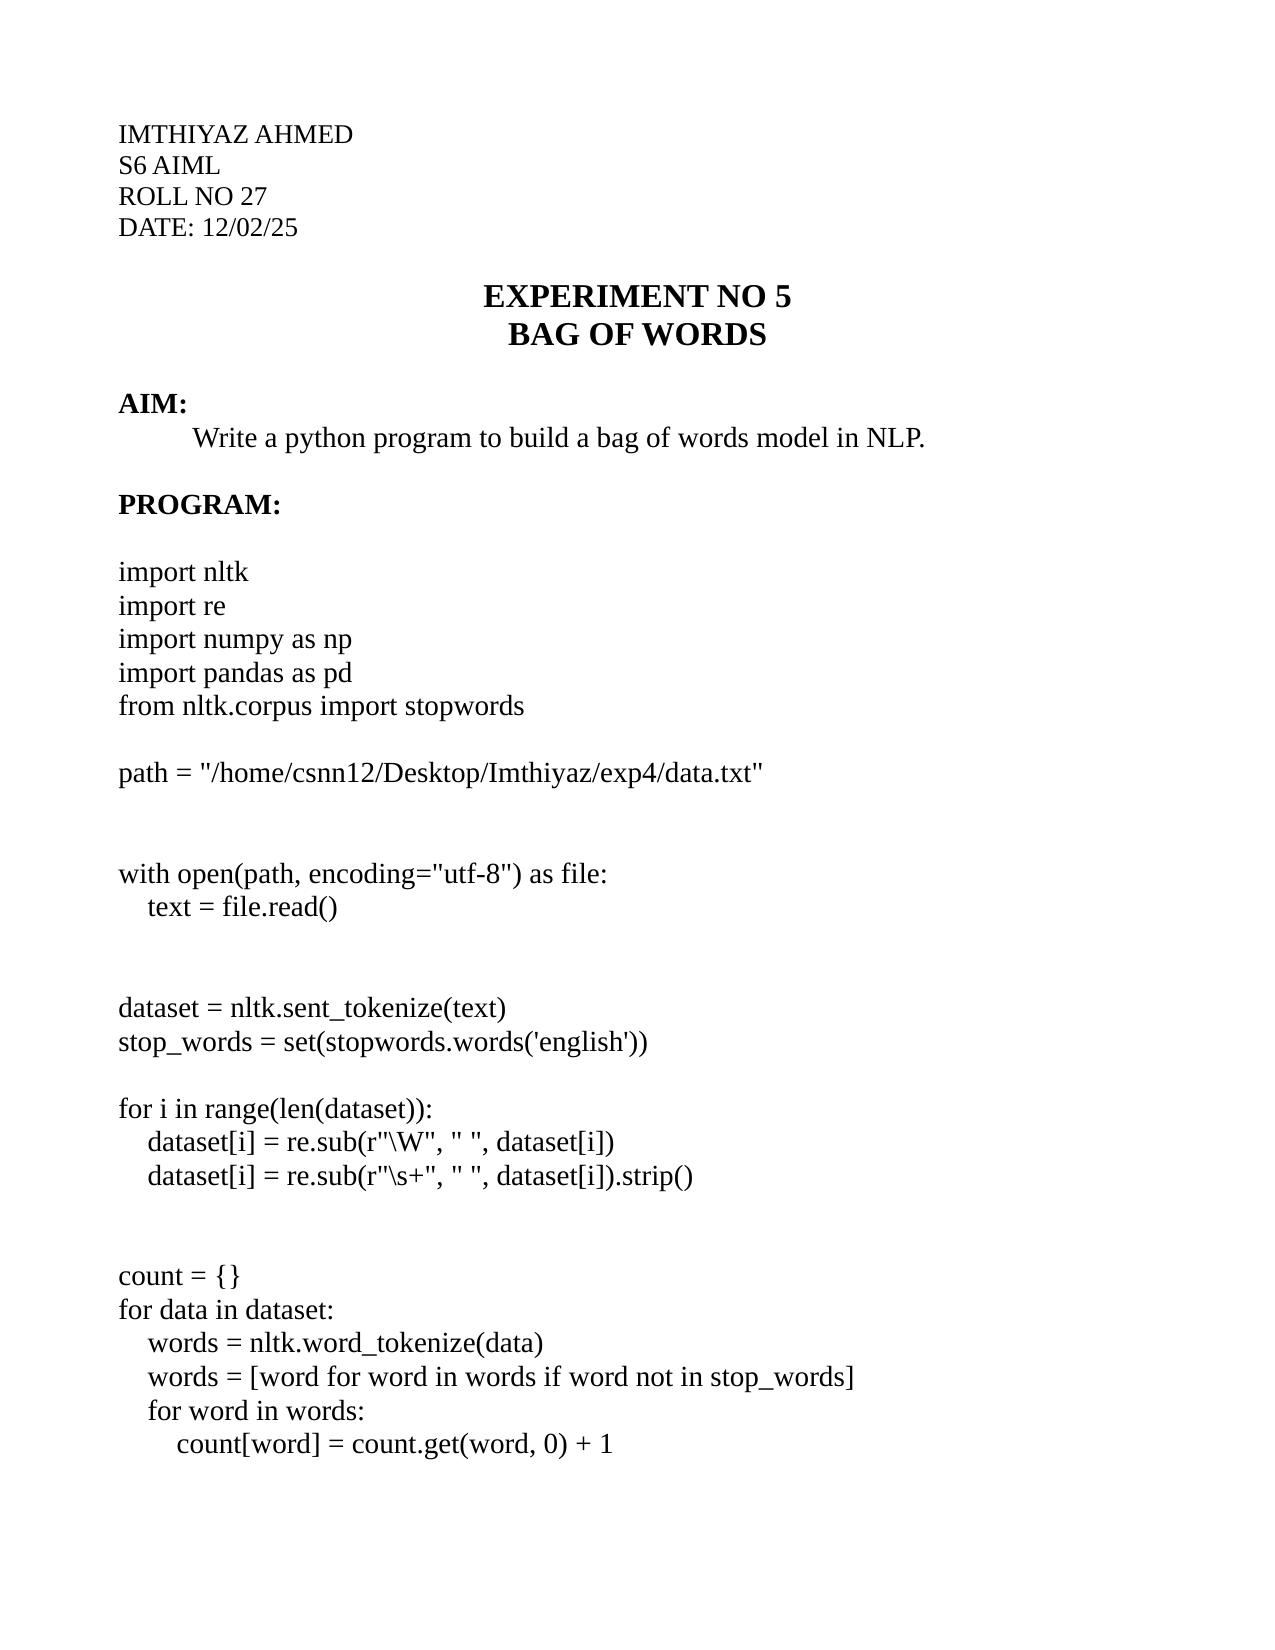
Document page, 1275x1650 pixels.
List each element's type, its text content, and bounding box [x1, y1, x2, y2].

text stop_words = set(stopwords.words('english')) [118, 1024, 1157, 1057]
text dataset[i] = re.sub(r"\W", " ", dataset[i]) [118, 1124, 1157, 1158]
text from nltk.corpus import stopwords [118, 688, 1157, 722]
text import re [118, 588, 1157, 621]
text IMTHIYAZ AHMED [118, 118, 1157, 149]
text import numpy as np [118, 621, 1157, 655]
text DATE: 12/02/25 [118, 212, 1157, 243]
text for word in words: [118, 1393, 1157, 1426]
text count = {} [118, 1258, 1157, 1292]
text for i in range(len(dataset)): [118, 1091, 1157, 1124]
text text = file.read() [118, 889, 1157, 923]
text words = [word for word in words if word not in stop_words] [118, 1359, 1157, 1393]
text S6 AIML [118, 149, 1157, 180]
text count[word] = count.get(word, 0) + 1 [118, 1426, 1157, 1460]
text import nltk [118, 554, 1157, 588]
text for data in dataset: [118, 1292, 1157, 1326]
text import pandas as pd [118, 655, 1157, 688]
text words = nltk.word_tokenize(data) [118, 1326, 1157, 1359]
text dataset = nltk.sent_tokenize(text) [118, 990, 1157, 1024]
text ROLL NO 27 [118, 180, 1157, 212]
text with open(path, encoding="utf-8") as file: [118, 856, 1157, 889]
text AIM: [118, 386, 1157, 420]
text PROGRAM: [118, 487, 1157, 521]
text Write a python program to build a bag of words model in NLP. [118, 420, 1157, 453]
text path = "/home/csnn12/Desktop/Imthiyaz/exp4/data.txt" [118, 755, 1157, 789]
text BAG OF WORDS [118, 314, 1157, 353]
text EXPERIMENT NO 5 [118, 276, 1157, 314]
text dataset[i] = re.sub(r"\s+", " ", dataset[i]).strip() [118, 1158, 1157, 1191]
